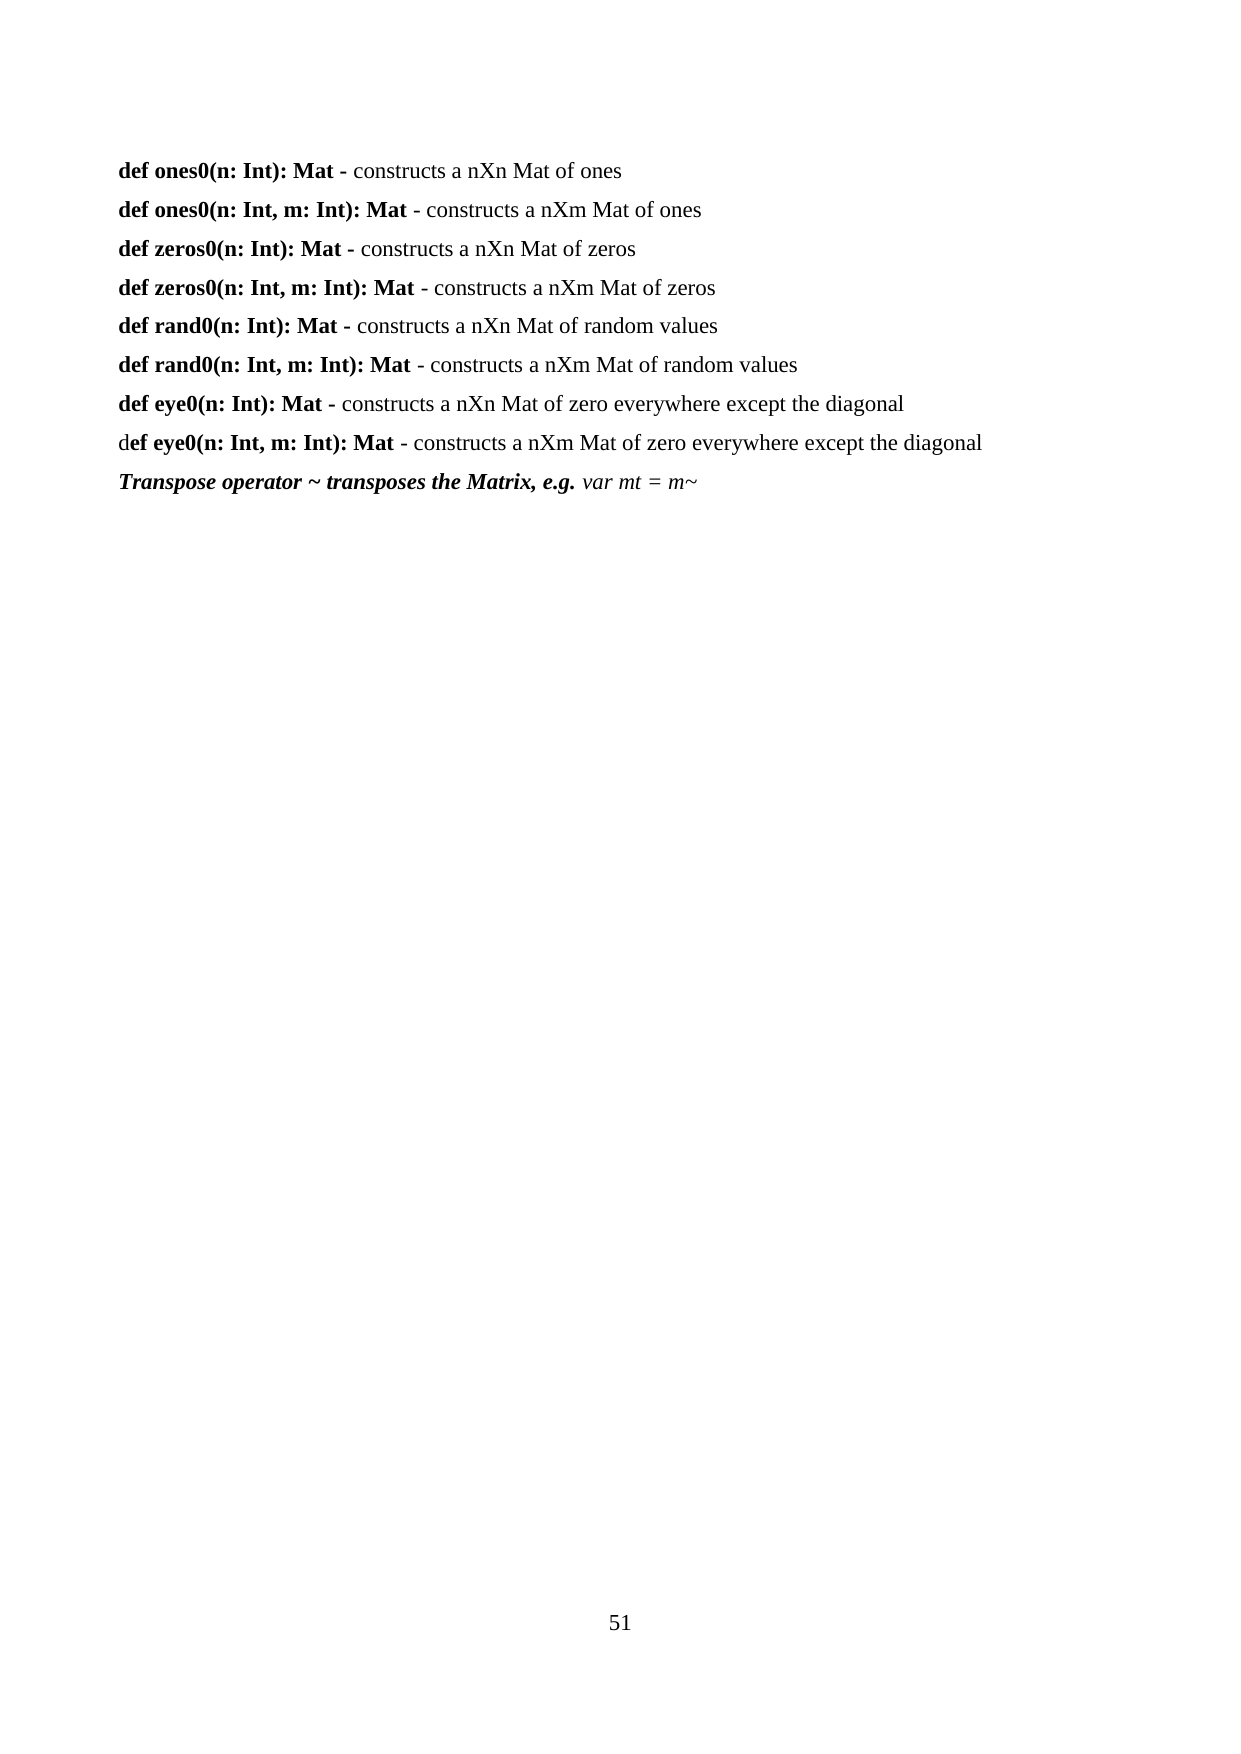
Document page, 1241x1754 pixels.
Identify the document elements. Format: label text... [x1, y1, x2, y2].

text def eye0(n: Int): Mat - constructs a nXn Mat of zero everywhere except the diagonal [118, 390, 1122, 416]
text def ones0(n: Int, m: Int): Mat - constructs a nXm Mat of ones [118, 196, 1122, 222]
text def rand0(n: Int): Mat - constructs a nXn Mat of random values [118, 312, 1122, 339]
text def zeros0(n: Int): Mat - constructs a nXn Mat of zeros [118, 235, 1122, 261]
text def rand0(n: Int, m: Int): Mat - constructs a nXm Mat of random values [118, 351, 1122, 378]
text def ones0(n: Int): Mat - constructs a nXn Mat of ones [118, 157, 1122, 183]
text Transpose operator ~ transposes the Matrix, e.g. var mt = m~ [118, 468, 1122, 494]
text def eye0(n: Int, m: Int): Mat - constructs a nXm Mat of zero everywhere except the diagonal [118, 429, 1122, 455]
text def zeros0(n: Int, m: Int): Mat - constructs a nXm Mat of zeros [118, 273, 1122, 300]
